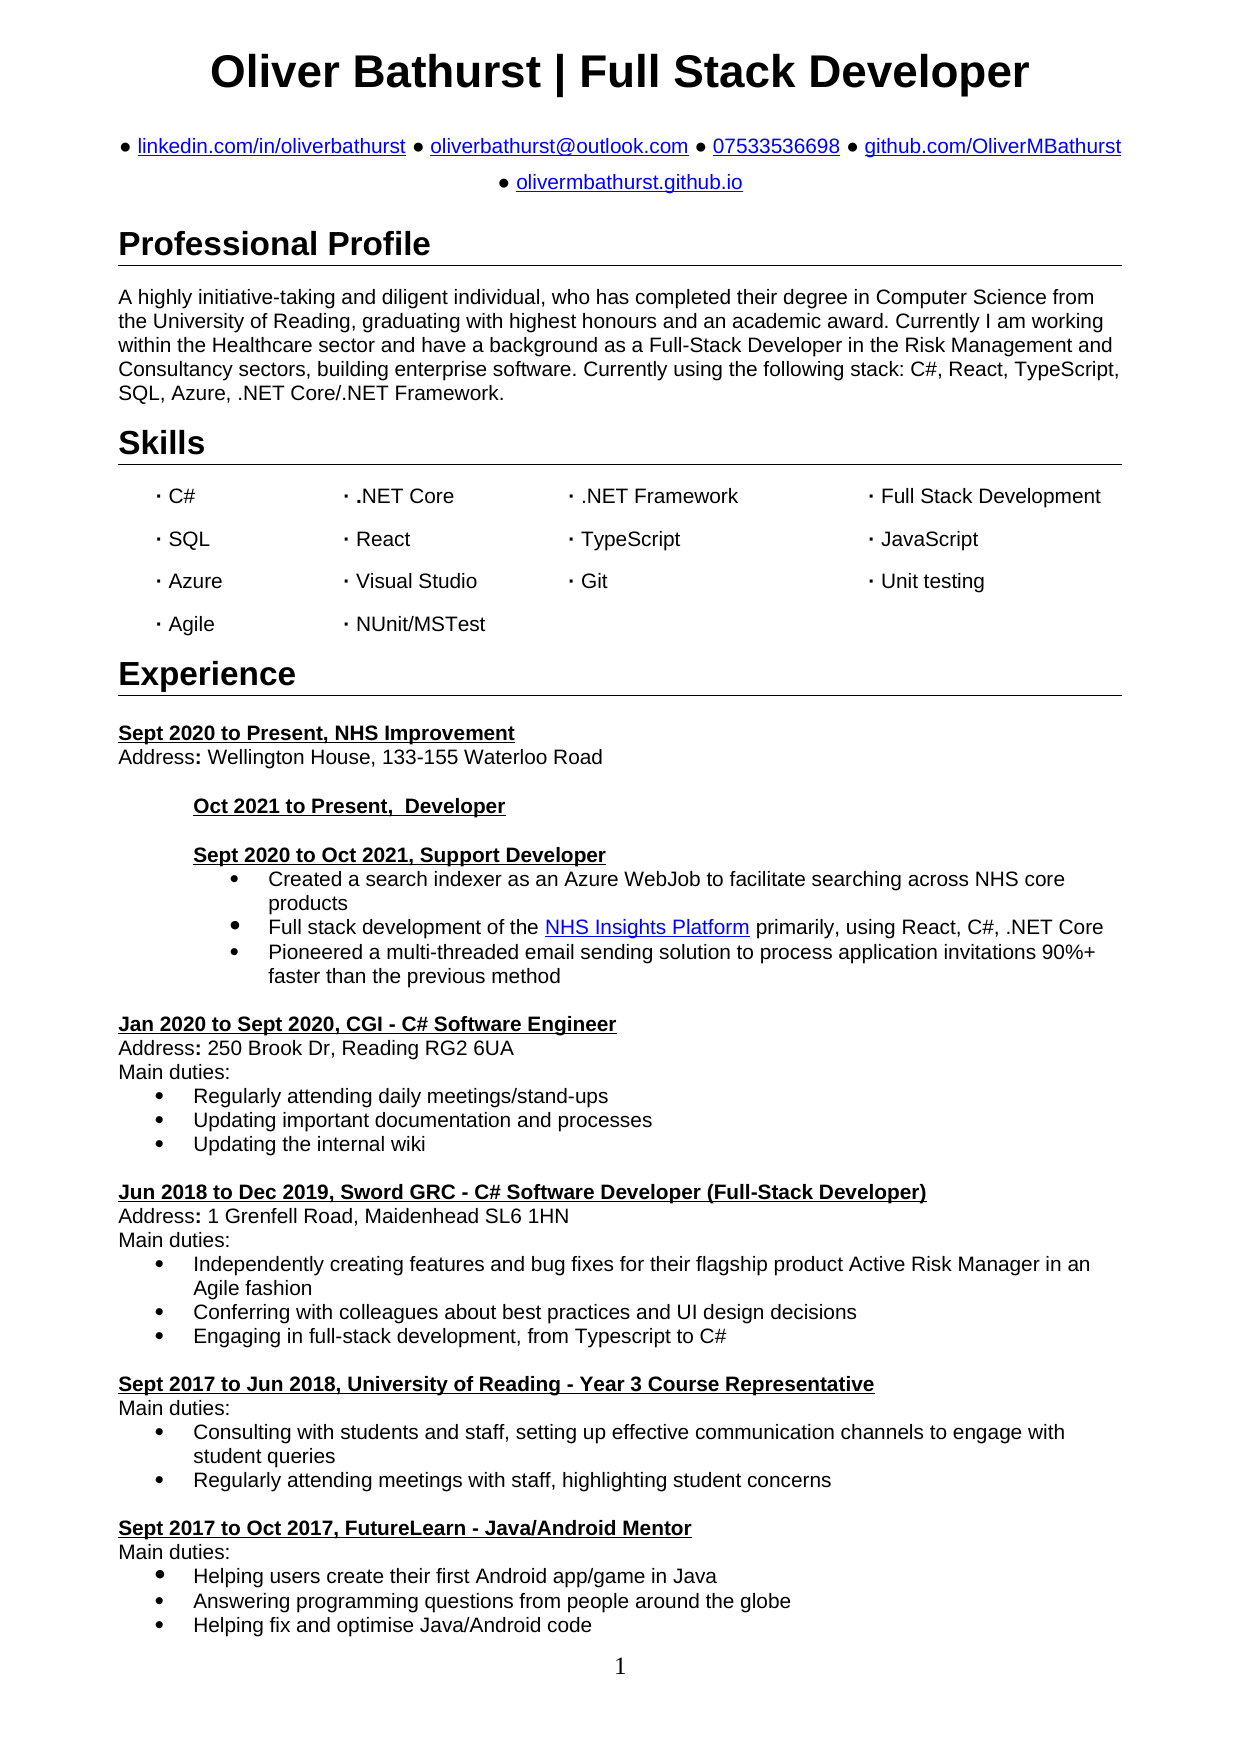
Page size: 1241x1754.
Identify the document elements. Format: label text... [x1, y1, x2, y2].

text Sept 2017 to Oct 2017, FutureLearn - Java/Android Mentor [118, 1516, 1122, 1540]
text Professional Profile [118, 224, 1122, 265]
text Oliver Bathurst | Full Stack Developer [118, 44, 1122, 97]
text Jun 2018 to Dec 2019, Sword GRC - C# Software Developer (Full-Stack Developer) [118, 1180, 1122, 1204]
text A highly initiative-taking and diligent individual, who has completed their degree in Computer Science from the University of Reading, graduating with highest honours and an academic award. Currently I am working within the Healthcare sector and have a background as a Full-Stack Developer in the Risk Management and Consultancy sectors, building enterprise software. Currently using the following stack: C#, React, TypeScript, SQL, Azure, .NET Core/.NET Framework. [118, 285, 1122, 404]
text Main duties: [118, 1228, 1122, 1252]
list Updating important documentation and processes [156, 1108, 1122, 1132]
text Sept 2020 to Present, NHS Improvement [118, 721, 1122, 745]
text Experience [118, 654, 1122, 695]
list Consulting with students and staff, setting up effective communication channels to engage with student queries [156, 1420, 1122, 1468]
text · SQL · React · TypeScript · JavaScript [156, 526, 1122, 550]
list Engaging in full-stack development, from Typescript to C# [156, 1324, 1122, 1348]
list Pioneered a multi-threaded email sending solution to process application invitations 90%+ faster than the previous method [231, 940, 1122, 988]
text Skills [118, 423, 1122, 464]
list Updating the internal wiki [156, 1132, 1122, 1156]
list Conferring with colleagues about best practices and UI design decisions [156, 1300, 1122, 1324]
text Main duties: [118, 1540, 1122, 1564]
text Sept 2020 to Oct 2021, Support Developer [118, 843, 1122, 867]
text Sept 2017 to Jun 2018, University of Reading - Year 3 Course Representative [118, 1372, 1122, 1396]
list Created a search indexer as an Azure WebJob to facilitate searching across NHS core products [231, 867, 1122, 915]
text · Azure · Visual Studio · Git · Unit testing [156, 569, 1122, 593]
list Regularly attending meetings with staff, highlighting student concerns [156, 1468, 1122, 1492]
text · Agile · NUnit/MSTest [156, 612, 1122, 636]
list Answering programming questions from people around the globe [156, 1589, 1122, 1613]
list Helping fix and optimise Java/Android code [156, 1613, 1122, 1637]
list Regularly attending daily meetings/stand-ups [156, 1084, 1122, 1108]
text Address: Wellington House, 133-155 Waterloo Road [118, 745, 1122, 769]
text Main duties: [118, 1396, 1122, 1420]
text Address: 1 Grenfell Road, Maidenhead SL6 1HN [118, 1204, 1122, 1228]
text Address: 250 Brook Dr, Reading RG2 6UA [118, 1036, 1122, 1060]
list Helping users create their first Android app/game in Java [156, 1564, 1122, 1589]
list Full stack development of the NHS Insights Platform primarily, using React, C#, .NET Core [231, 915, 1122, 940]
list Independently creating features and bug fixes for their flagship product Active Risk Manager in an Agile fashion [156, 1252, 1122, 1300]
text ● linkedin.com/in/oliverbathurst ● oliverbathurst@outlook.com ● 07533536698 ● github.com/OliverMBathurst ● olivermbathurst.github.io [118, 134, 1122, 194]
text Oct 2021 to Present, Developer [118, 794, 1122, 818]
text Jan 2020 to Sept 2020, CGI - C# Software Engineer [118, 1012, 1122, 1036]
text · C# · .NET Core · .NET Framework · Full Stack Development [156, 484, 1122, 508]
text Main duties: [118, 1060, 1122, 1084]
